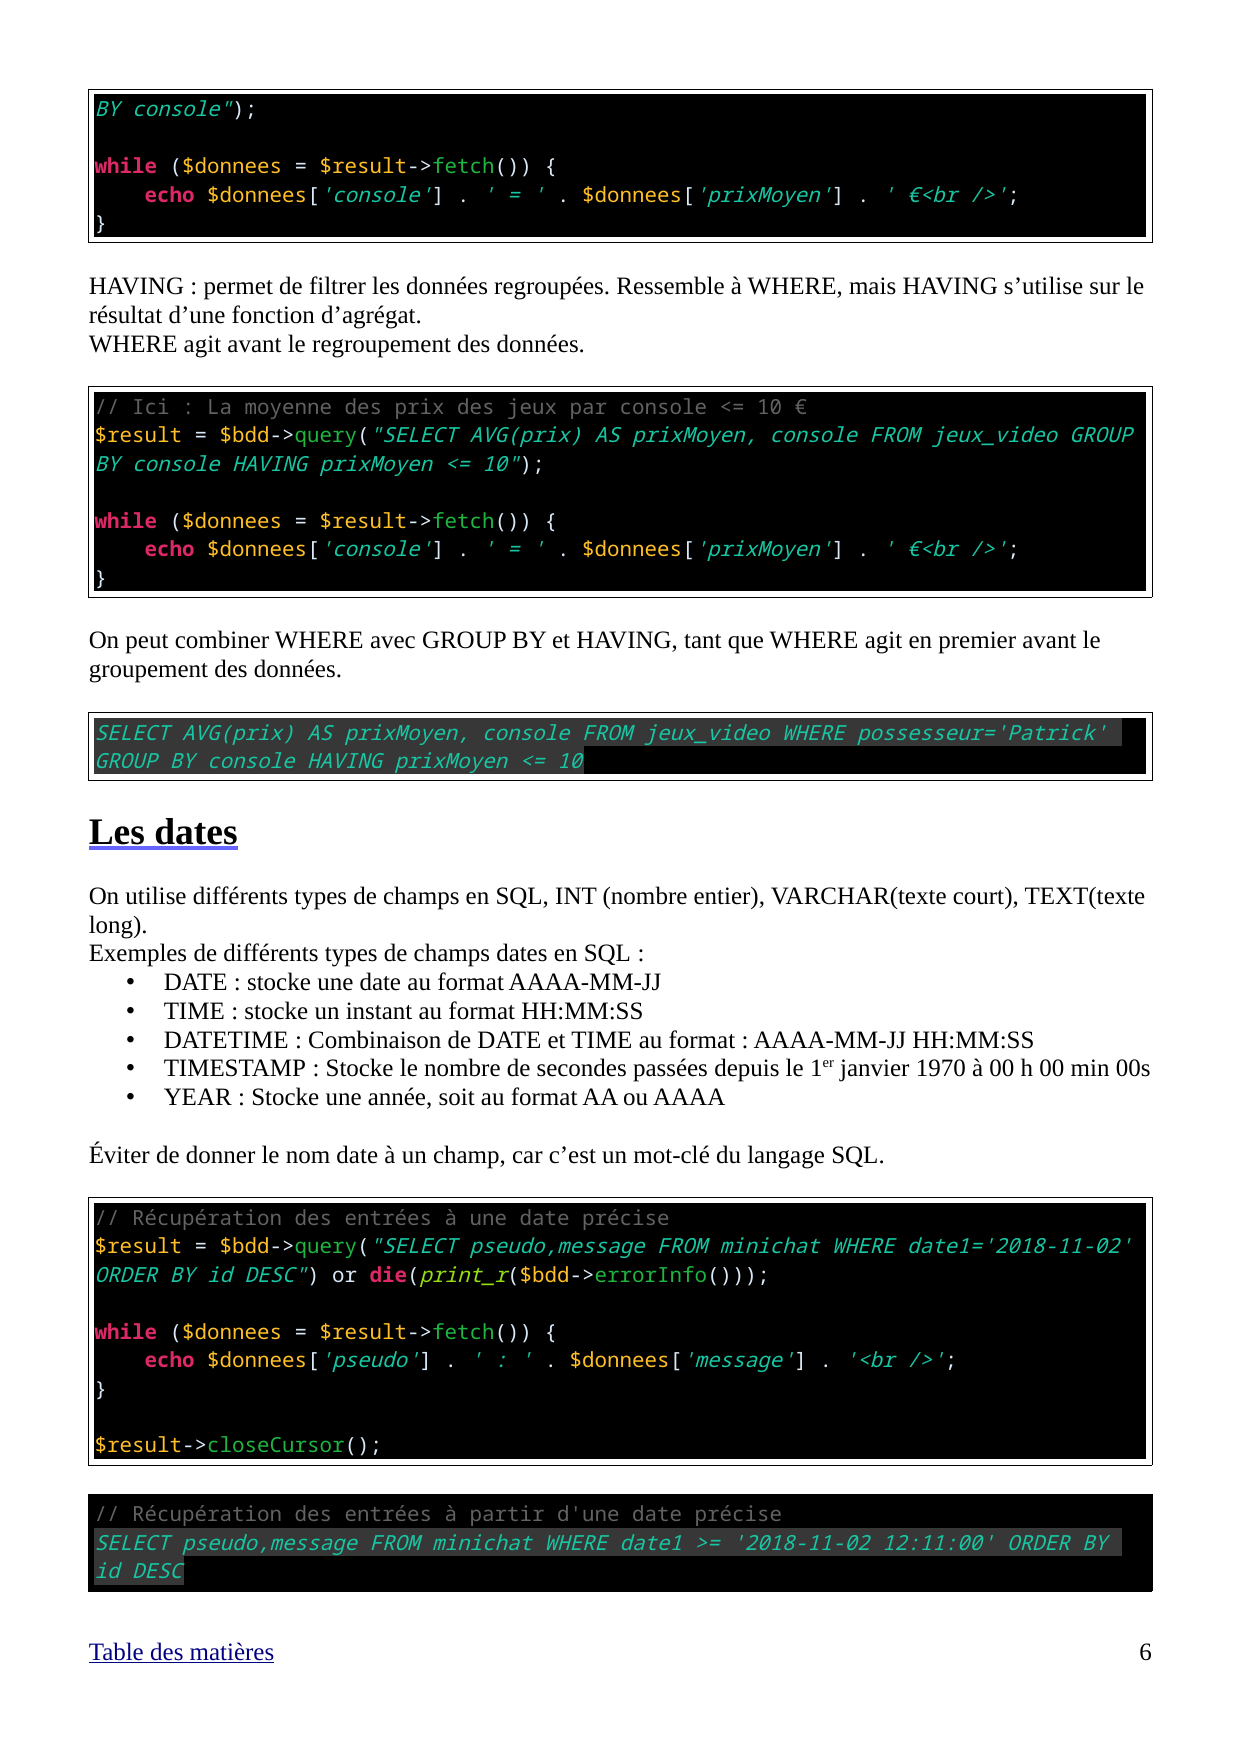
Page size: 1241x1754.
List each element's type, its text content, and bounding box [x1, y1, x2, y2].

table_header BY console"); while ($donnees = $result->fetch()) { echo $donnees['console'] . ' = ' . $donnees['prixMoyen'] . ' €<br />'; } [89, 90, 1152, 242]
table_header SELECT AVG(prix) AS prixMoyen, console FROM jeux_video WHERE possesseur='Patrick' GROUP BY console HAVING prixMoyen <= 10 [89, 713, 1152, 780]
table_header // Récupération des entrées à partir d'une date précise SELECT pseudo,message FROM minichat WHERE date1 >= '2018-11-02 12:11:00' ORDER BY id DESC [89, 1495, 1152, 1591]
list YEAR : Stocke une année, soit au format AA ou AAAA [126, 1082, 1152, 1111]
list DATE : stocke une date au format AAAA-MM-JJ [126, 967, 1152, 996]
text On peut combiner WHERE avec GROUP BY et HAVING, tant que WHERE agit en premier avant le groupement des données. [88, 626, 1152, 683]
text WHERE agit avant le regroupement des données. [88, 329, 1152, 357]
table_header // Récupération des entrées à une date précise $result = $bdd->query("SELECT pseudo,message FROM minichat WHERE date1='2018-11-02' ORDER BY id DESC") or die(print_r($bdd->errorInfo())); while ($donnees = $result->fetch()) { echo $donnees['pseudo'] . ' : ' . $donnees['message'] . '<br />'; } $result->closeCursor(); [89, 1198, 1152, 1465]
subtitle Les dates [88, 809, 1152, 852]
list DATETIME : Combinaison de DATE et TIME au format : AAAA-MM-JJ HH:MM:SS [126, 1025, 1152, 1053]
list TIME : stocke un instant au format HH:MM:SS [126, 996, 1152, 1025]
text Éviter de donner le nom date à un champ, car c’est un mot-clé du langage SQL. [88, 1140, 1152, 1168]
text Exemples de différents types de champs dates en SQL : [88, 938, 1152, 967]
text On utilise différents types de champs en SQL, INT (nombre entier), VARCHAR(texte court), TEXT(texte long). [88, 881, 1152, 938]
table_header // Ici : La moyenne des prix des jeux par console <= 10 € $result = $bdd->query("SELECT AVG(prix) AS prixMoyen, console FROM jeux_video GROUP BY console HAVING prixMoyen <= 10"); while ($donnees = $result->fetch()) { echo $donnees['console'] . ' = ' . $donnees['prixMoyen'] . ' €<br />'; } [89, 387, 1152, 597]
text HAVING : permet de filtrer les données regroupées. Ressemble à WHERE, mais HAVING s’utilise sur le résultat d’une fonction d’agrégat. [88, 271, 1152, 329]
list TIMESTAMP : Stocke le nombre de secondes passées depuis le 1er janvier 1970 à 00 h 00 min 00s [126, 1053, 1152, 1082]
